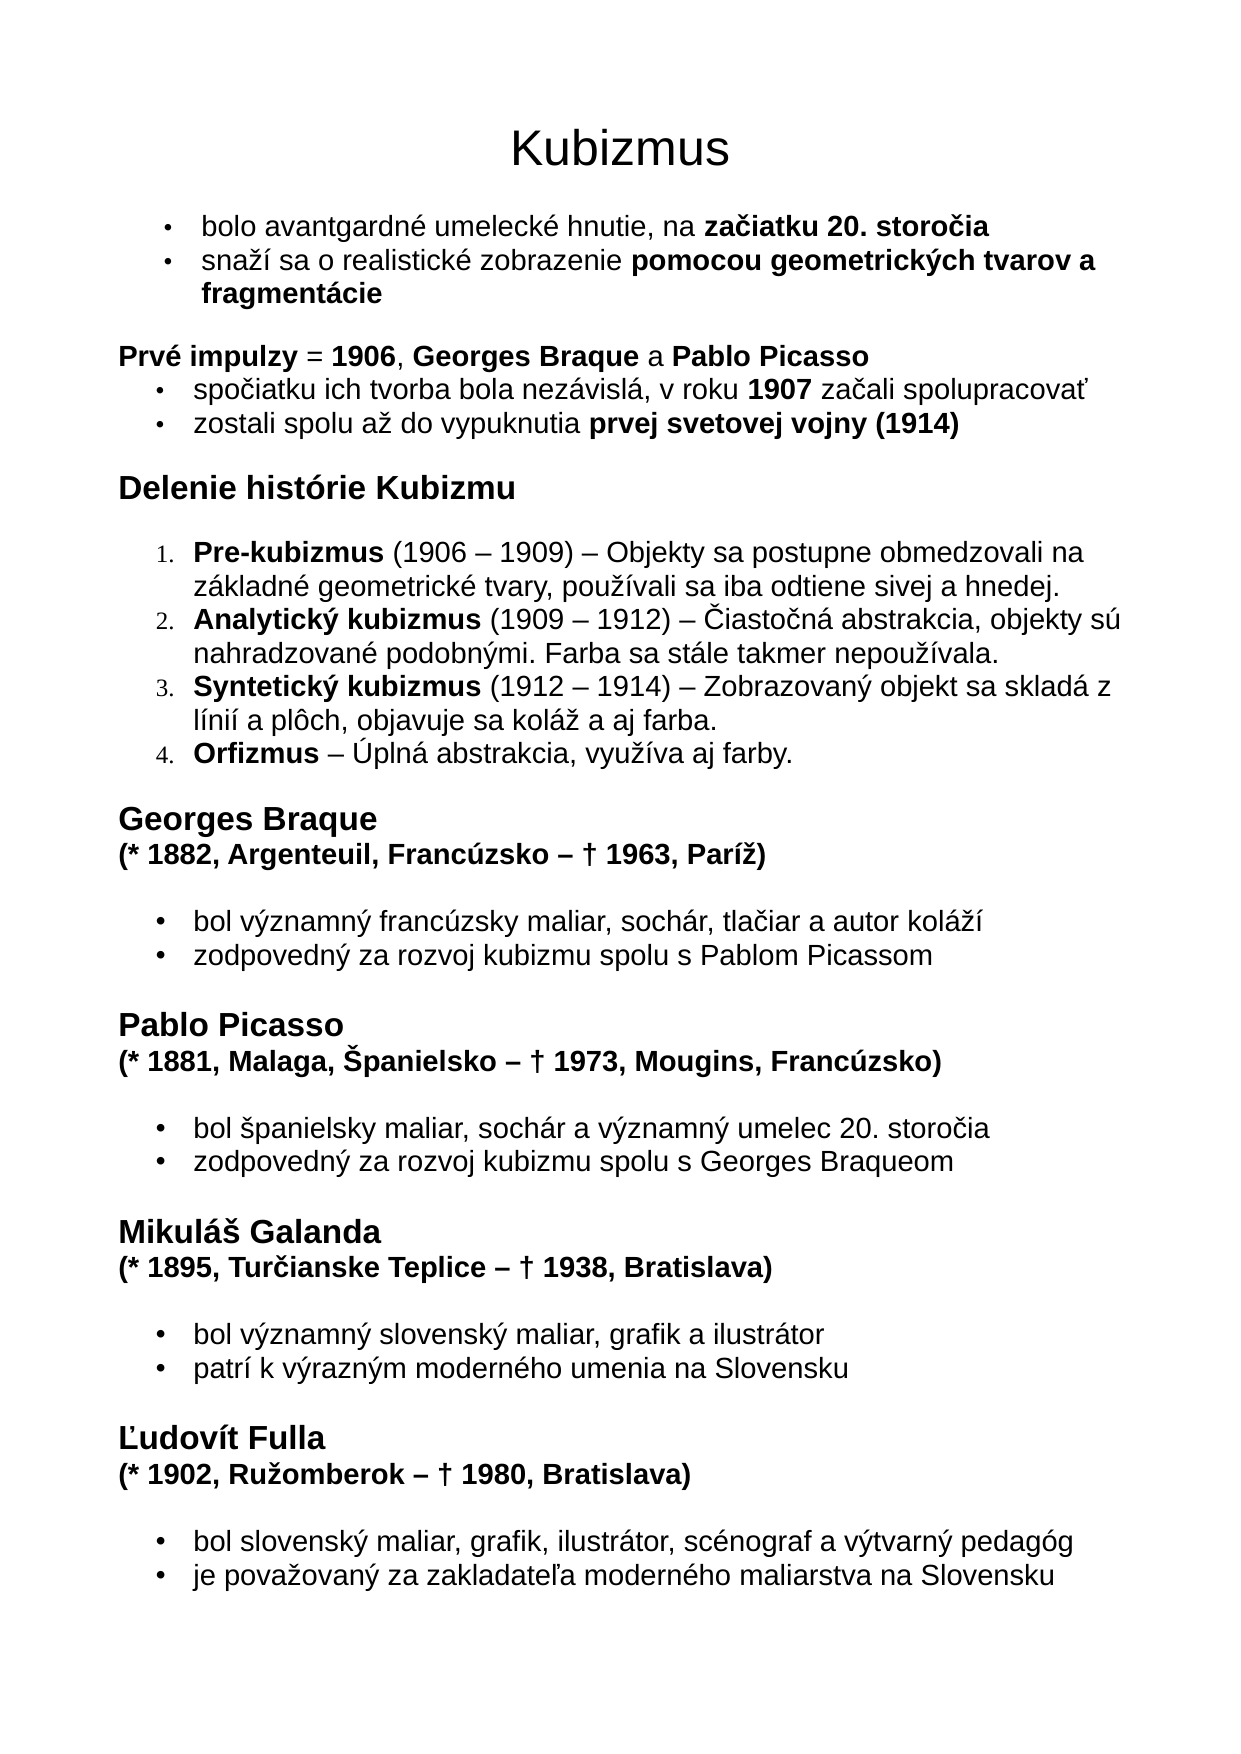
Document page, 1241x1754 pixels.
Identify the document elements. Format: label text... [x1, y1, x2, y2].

list snaží sa o realistické zobrazenie pomocou geometrických tvarov a fragmentácie [164, 243, 1122, 310]
list Syntetický kubizmus (1912 – 1914) – Zobrazovaný objekt sa skladá z línií a plôch, objavuje sa koláž a aj farba. [156, 669, 1122, 736]
text Kubizmus [118, 118, 1122, 176]
text Prvé impulzy = 1906, Georges Braque a Pablo Picasso [118, 338, 1122, 372]
list je považovaný za zakladateľa moderného maliarstva na Slovensku [156, 1558, 1122, 1591]
list spočiatku ich tvorba bola nezávislá, v roku 1907 začali spolupracovať [156, 372, 1122, 406]
list Analytický kubizmus (1909 – 1912) – Čiastočná abstrakcia, objekty sú nahradzované podobnými. Farba sa stále takmer nepoužívala. [156, 602, 1122, 669]
text (* 1902, Ružomberok – † 1980, Bratislava) [118, 1457, 1122, 1490]
list zodpovedný za rozvoj kubizmu spolu s Georges Braqueom [156, 1144, 1122, 1178]
list Pre-kubizmus (1906 – 1909) – Objekty sa postupne obmedzovali na základné geometrické tvary, používali sa iba odtiene sivej a hnedej. [156, 535, 1122, 602]
text Pablo Picasso [118, 1005, 1122, 1044]
list bol významný slovenský maliar, grafik a ilustrátor [156, 1317, 1122, 1351]
list bol španielsky maliar, sochár a významný umelec 20. storočia [156, 1111, 1122, 1144]
text Ľudovít Fulla [118, 1418, 1122, 1457]
list Orfizmus – Úplná abstrakcia, využíva aj farby. [156, 736, 1122, 770]
list bol významný francúzsky maliar, sochár, tlačiar a autor koláží [156, 904, 1122, 938]
list bol slovenský maliar, grafik, ilustrátor, scénograf a výtvarný pedagóg [156, 1524, 1122, 1558]
text Delenie histórie Kubizmu [118, 468, 1122, 506]
list zostali spolu až do vypuknutia prvej svetovej vojny (1914) [156, 406, 1122, 439]
list zodpovedný za rozvoj kubizmu spolu s Pablom Picassom [156, 938, 1122, 972]
list patrí k výrazným moderného umenia na Slovensku [156, 1351, 1122, 1385]
text (* 1895, Turčianske Teplice – † 1938, Bratislava) [118, 1250, 1122, 1284]
text Mikuláš Galanda [118, 1212, 1122, 1250]
list bolo avantgardné umelecké hnutie, na začiatku 20. storočia [164, 209, 1122, 243]
text (* 1881, Malaga, Španielsko – † 1973, Mougins, Francúzsko) [118, 1044, 1122, 1077]
text Georges Braque [118, 799, 1122, 837]
text (* 1882, Argenteuil, Francúzsko – † 1963, Paríž) [118, 837, 1122, 871]
